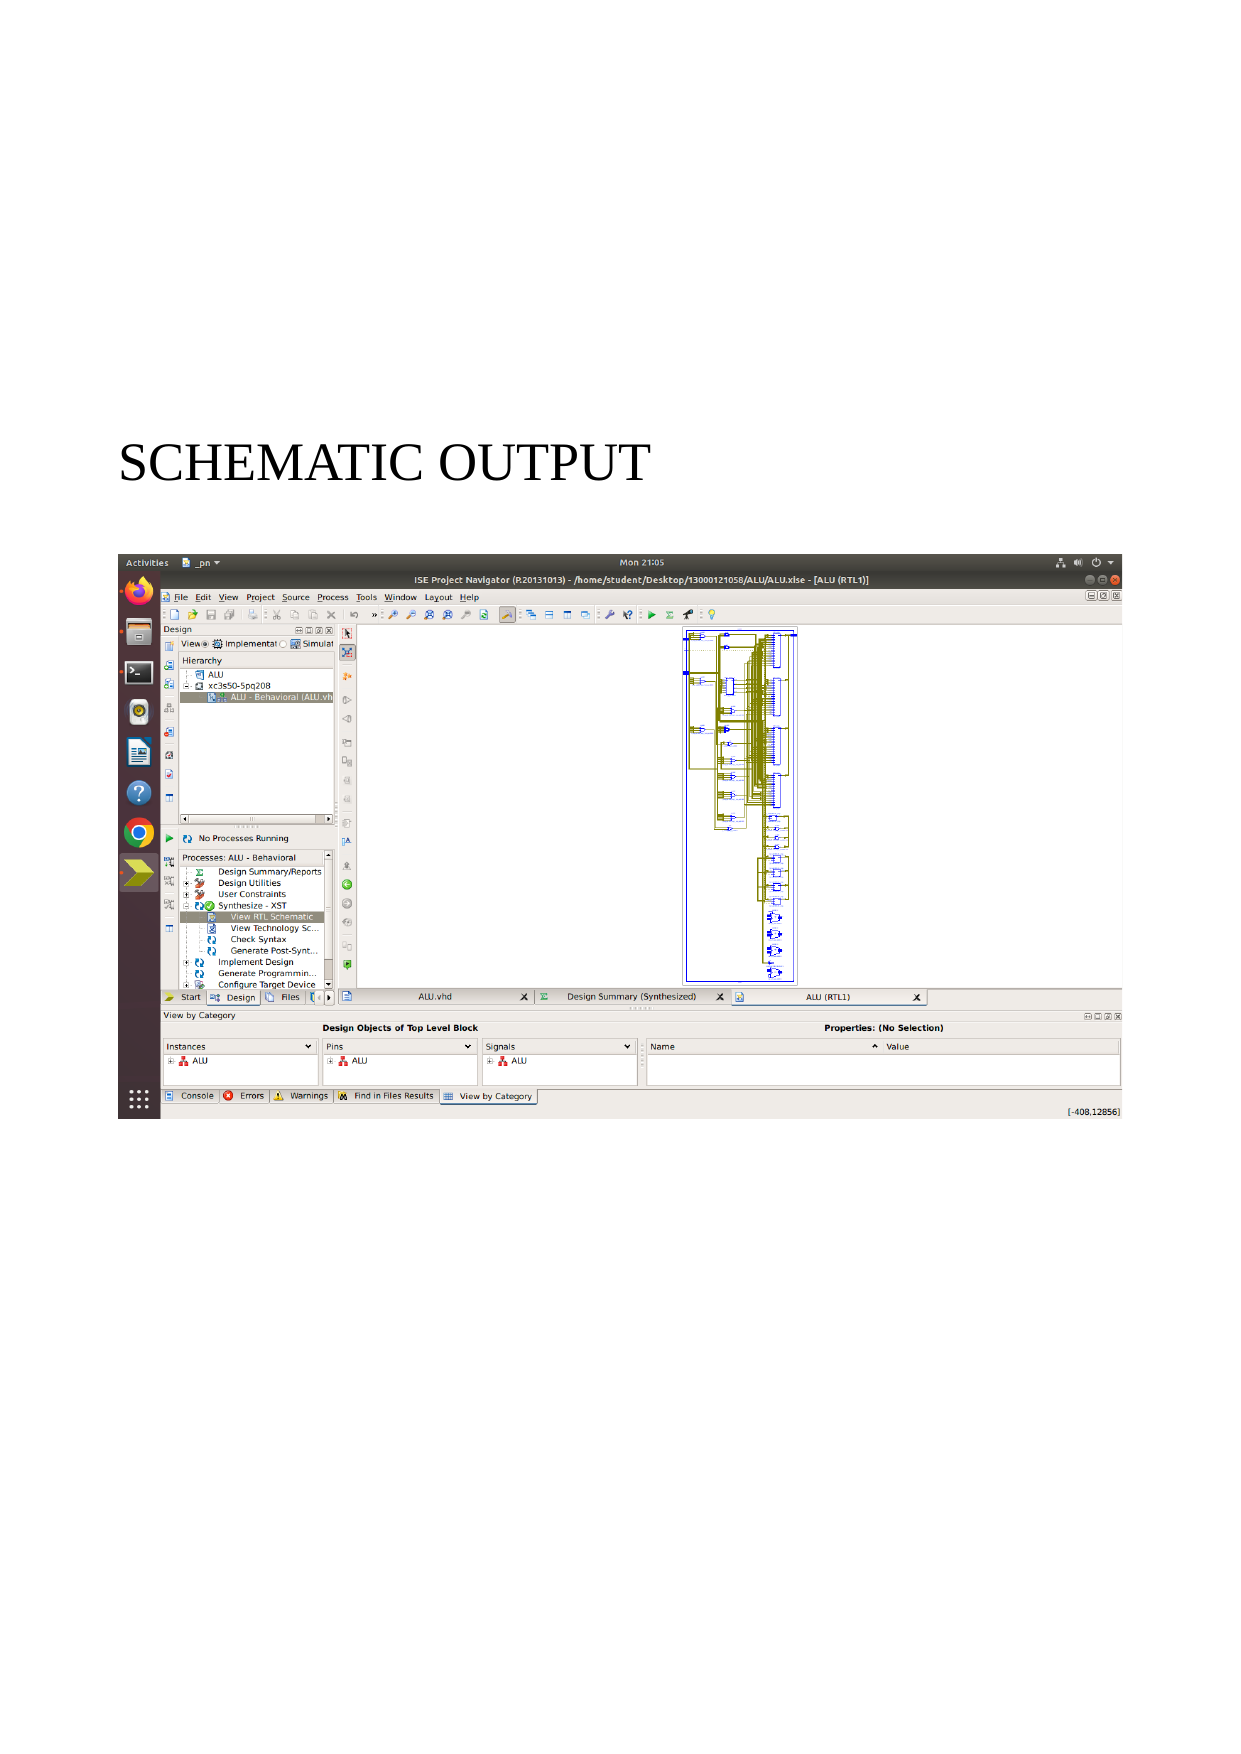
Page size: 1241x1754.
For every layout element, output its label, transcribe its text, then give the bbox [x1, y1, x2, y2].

picture [118, 554, 1123, 1119]
text SCHEMATIC OUTPUT [118, 429, 1122, 492]
